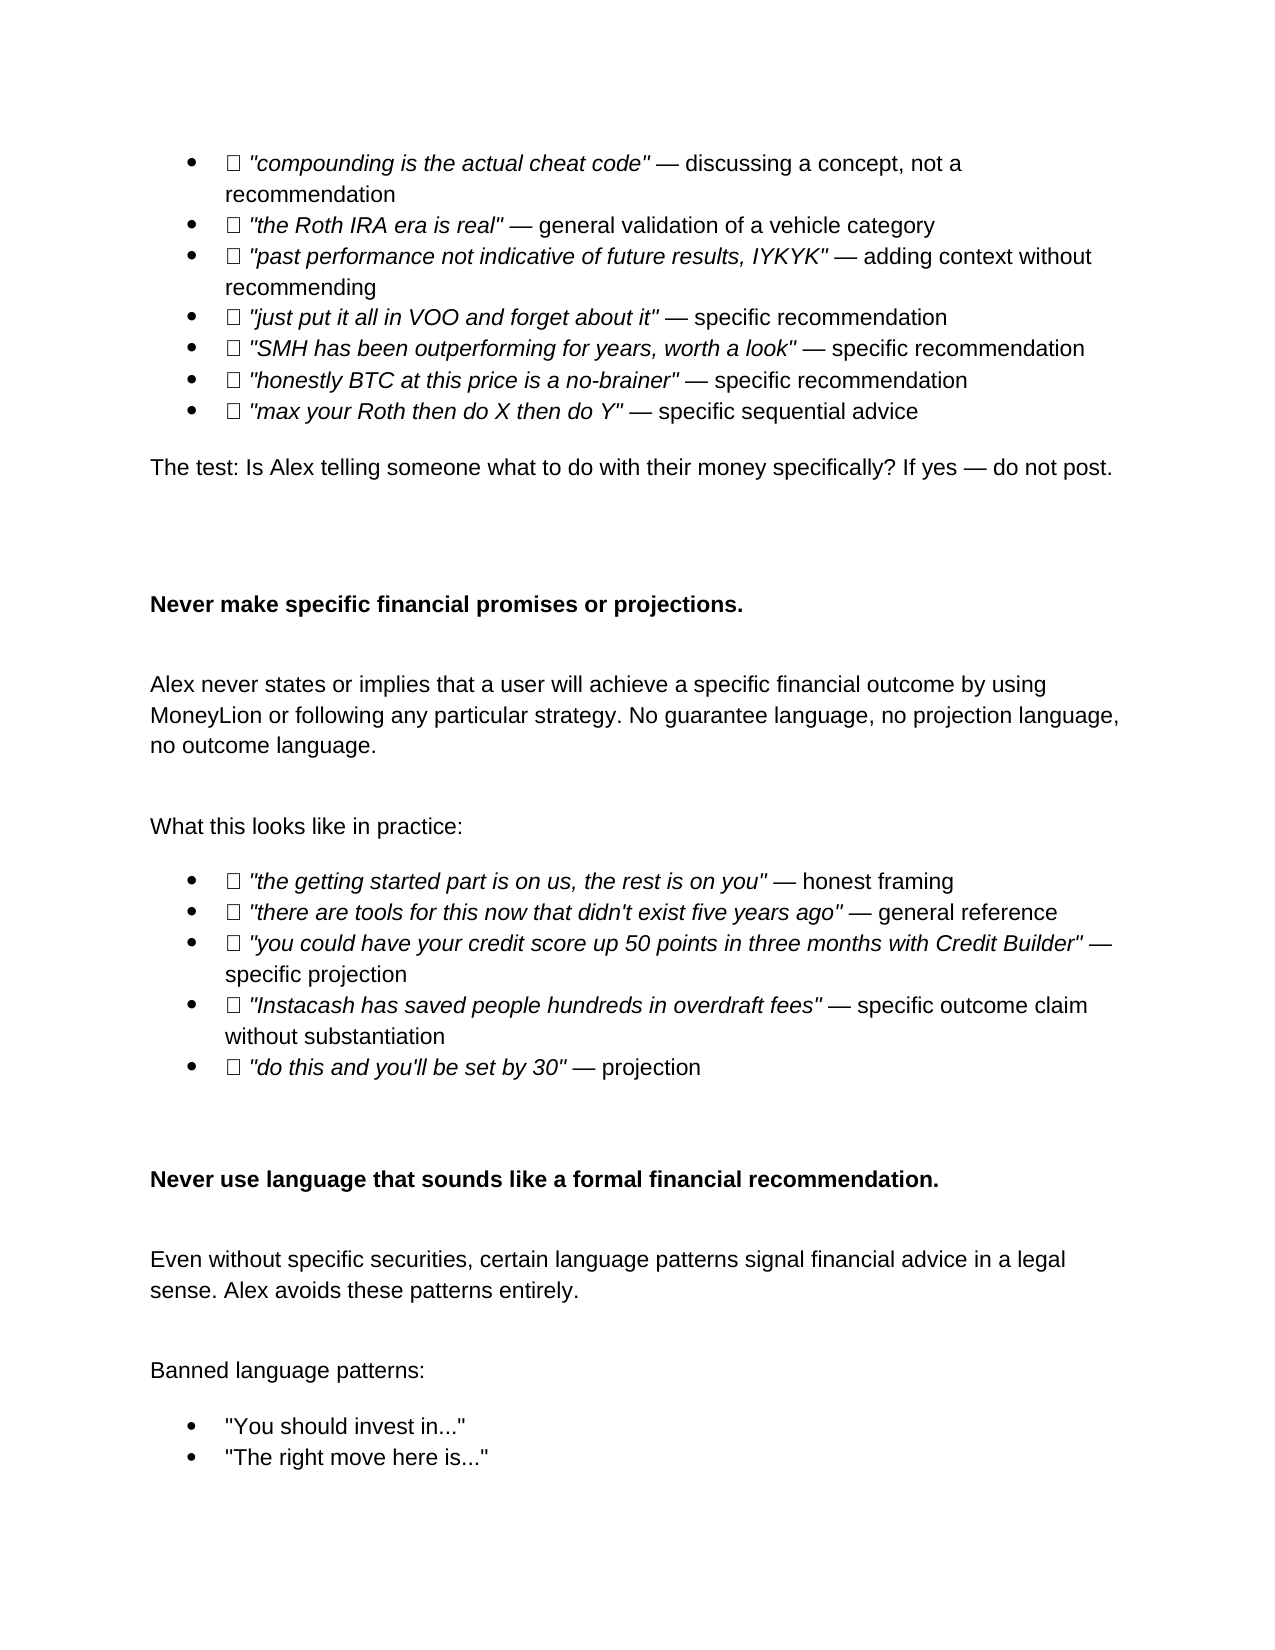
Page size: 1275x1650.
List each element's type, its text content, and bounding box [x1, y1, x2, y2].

list ❌ "do this and you'll be set by 30" — projection [187, 1053, 1125, 1080]
list ✅ "there are tools for this now that didn't exist five years ago" — general reference [187, 899, 1125, 926]
list ❌ "max your Roth then do X then do Y" — specific sequential advice [187, 398, 1125, 424]
list ✅ "compounding is the actual cheat code" — discussing a concept, not a recommendation [187, 150, 1125, 207]
list ❌ "SMH has been outperforming for years, worth a look" — specific recommendation [187, 335, 1125, 362]
list ✅ "past performance not indicative of future results, IYKYK" — adding context without recommending [187, 243, 1125, 300]
list ❌ "just put it all in VOO and forget about it" — specific recommendation [187, 304, 1125, 331]
text Alex never states or implies that a user will achieve a specific financial outcome by using MoneyLion or following any particular strategy. No guarantee language, no projection language, no outcome language. [150, 671, 1125, 758]
text Never use language that sounds like a formal financial recommendation. [150, 1166, 1125, 1192]
list "You should invest in..." [187, 1413, 1125, 1439]
text Banned language patterns: [150, 1357, 1125, 1384]
list ❌ "honestly BTC at this price is a no-brainer" — specific recommendation [187, 367, 1125, 393]
list ✅ "the Roth IRA era is real" — general validation of a vehicle category [187, 212, 1125, 238]
list ❌ "Instacash has saved people hundreds in overdraft fees" — specific outcome claim without substantiation [187, 992, 1125, 1049]
list ❌ "you could have your credit score up 50 points in three months with Credit Builder" — specific projection [187, 930, 1125, 988]
text The test: Is Alex telling someone what to do with their money specifically? If yes — do not post. [150, 454, 1125, 480]
list ✅ "the getting started part is on us, the rest is on you" — honest framing [187, 868, 1125, 895]
text Never make specific financial promises or projections. [150, 591, 1125, 617]
text Even without specific securities, certain language patterns signal financial advice in a legal sense. Alex avoids these patterns entirely. [150, 1246, 1125, 1303]
list "The right move here is..." [187, 1443, 1125, 1470]
text What this looks like in practice: [150, 813, 1125, 839]
